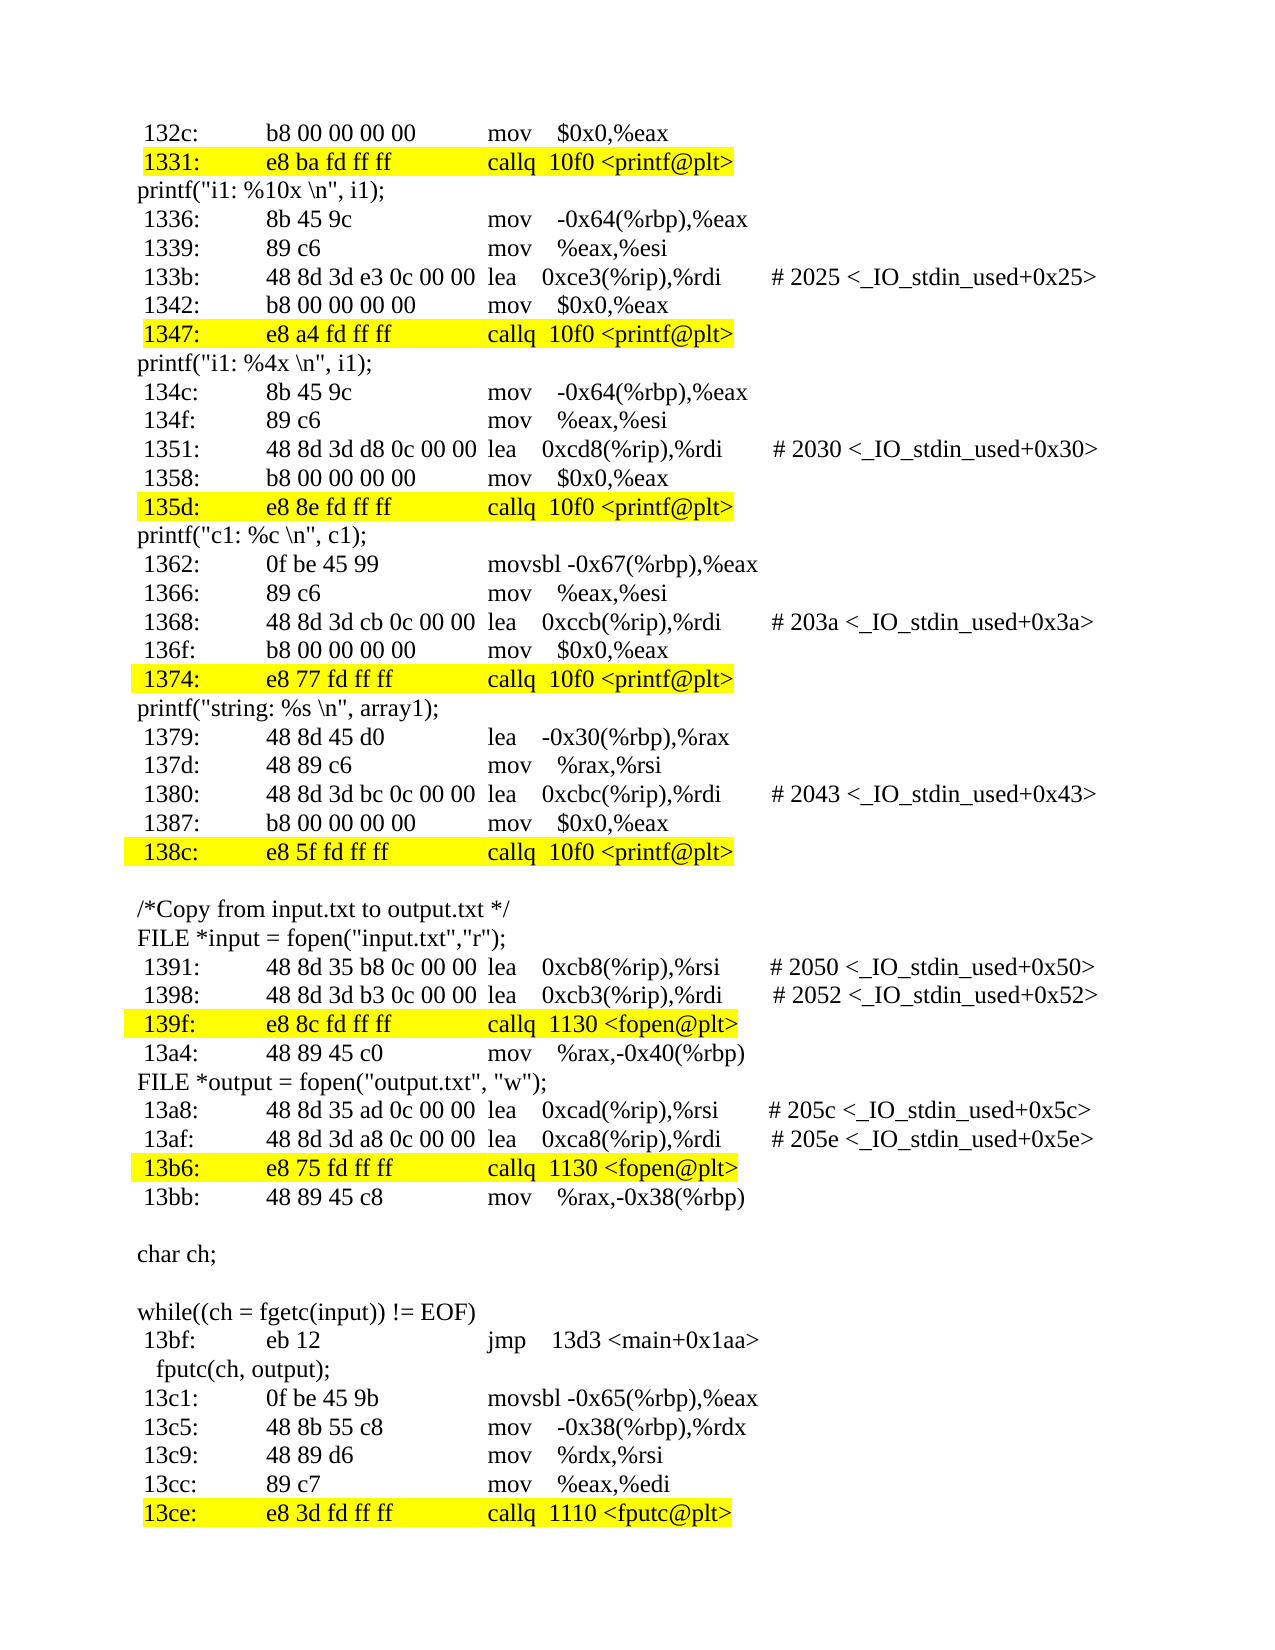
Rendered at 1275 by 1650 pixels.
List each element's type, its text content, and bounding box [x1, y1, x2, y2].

text 13af: 48 8d 3d a8 0c 00 00 lea 0xca8(%rip),%rdi # 205e <_IO_stdin_used+0x5e> [118, 1124, 1157, 1153]
text 1339: 89 c6 mov %eax,%esi [118, 233, 1157, 262]
text 1379: 48 8d 45 d0 lea -0x30(%rbp),%rax [118, 722, 1157, 751]
text 138c: e8 5f fd ff ff callq 10f0 <printf@plt> [118, 837, 1157, 866]
text 13c5: 48 8b 55 c8 mov -0x38(%rbp),%rdx [118, 1412, 1157, 1441]
text 1362: 0f be 45 99 movsbl -0x67(%rbp),%eax [118, 549, 1157, 578]
text 1374: e8 77 fd ff ff callq 10f0 <printf@plt> [118, 664, 1157, 693]
text char ch; [118, 1239, 1157, 1268]
text fputc(ch, output); [118, 1354, 1157, 1383]
text 13ce: e8 3d fd ff ff callq 1110 <fputc@plt> [118, 1498, 1157, 1527]
text 139f: e8 8c fd ff ff callq 1130 <fopen@plt> [118, 1009, 1157, 1038]
text 1391: 48 8d 35 b8 0c 00 00 lea 0xcb8(%rip),%rsi # 2050 <_IO_stdin_used+0x50> [118, 952, 1157, 981]
text 1342: b8 00 00 00 00 mov $0x0,%eax [118, 291, 1157, 319]
text 134f: 89 c6 mov %eax,%esi [118, 406, 1157, 434]
text 13a4: 48 89 45 c0 mov %rax,-0x40(%rbp) [118, 1038, 1157, 1067]
text 1347: e8 a4 fd ff ff callq 10f0 <printf@plt> [118, 319, 1157, 348]
text 132c: b8 00 00 00 00 mov $0x0,%eax [118, 118, 1157, 147]
text 134c: 8b 45 9c mov -0x64(%rbp),%eax [118, 377, 1157, 406]
text 13b6: e8 75 fd ff ff callq 1130 <fopen@plt> [118, 1153, 1157, 1182]
text printf("c1: %c \n", c1); [118, 521, 1157, 549]
text 13a8: 48 8d 35 ad 0c 00 00 lea 0xcad(%rip),%rsi # 205c <_IO_stdin_used+0x5c> [118, 1096, 1157, 1124]
text 1358: b8 00 00 00 00 mov $0x0,%eax [118, 463, 1157, 492]
text 13bf: eb 12 jmp 13d3 <main+0x1aa> [118, 1326, 1157, 1354]
text 135d: e8 8e fd ff ff callq 10f0 <printf@plt> [118, 492, 1157, 521]
text 1366: 89 c6 mov %eax,%esi [118, 578, 1157, 607]
text 1368: 48 8d 3d cb 0c 00 00 lea 0xccb(%rip),%rdi # 203a <_IO_stdin_used+0x3a> [118, 607, 1157, 636]
text printf("i1: %4x \n", i1); [118, 348, 1157, 377]
text FILE *input = fopen("input.txt","r"); [118, 923, 1157, 952]
text 136f: b8 00 00 00 00 mov $0x0,%eax [118, 636, 1157, 664]
text FILE *output = fopen("output.txt", "w"); [118, 1067, 1157, 1096]
text 1387: b8 00 00 00 00 mov $0x0,%eax [118, 808, 1157, 837]
text printf("string: %s \n", array1); [118, 693, 1157, 722]
text 1331: e8 ba fd ff ff callq 10f0 <printf@plt> [118, 147, 1157, 176]
text 1398: 48 8d 3d b3 0c 00 00 lea 0xcb3(%rip),%rdi # 2052 <_IO_stdin_used+0x52> [118, 981, 1157, 1009]
text 1351: 48 8d 3d d8 0c 00 00 lea 0xcd8(%rip),%rdi # 2030 <_IO_stdin_used+0x30> [118, 434, 1157, 463]
text /*Copy from input.txt to output.txt */ [118, 894, 1157, 923]
text 13c1: 0f be 45 9b movsbl -0x65(%rbp),%eax [118, 1383, 1157, 1412]
text 1380: 48 8d 3d bc 0c 00 00 lea 0xcbc(%rip),%rdi # 2043 <_IO_stdin_used+0x43> [118, 779, 1157, 808]
text printf("i1: %10x \n", i1); [118, 176, 1157, 204]
text 137d: 48 89 c6 mov %rax,%rsi [118, 751, 1157, 779]
text 13c9: 48 89 d6 mov %rdx,%rsi [118, 1441, 1157, 1469]
text 13bb: 48 89 45 c8 mov %rax,-0x38(%rbp) [118, 1182, 1157, 1211]
text 1336: 8b 45 9c mov -0x64(%rbp),%eax [118, 204, 1157, 233]
text while((ch = fgetc(input)) != EOF) [118, 1297, 1157, 1326]
text 13cc: 89 c7 mov %eax,%edi [118, 1469, 1157, 1498]
text 133b: 48 8d 3d e3 0c 00 00 lea 0xce3(%rip),%rdi # 2025 <_IO_stdin_used+0x25> [118, 262, 1157, 291]
